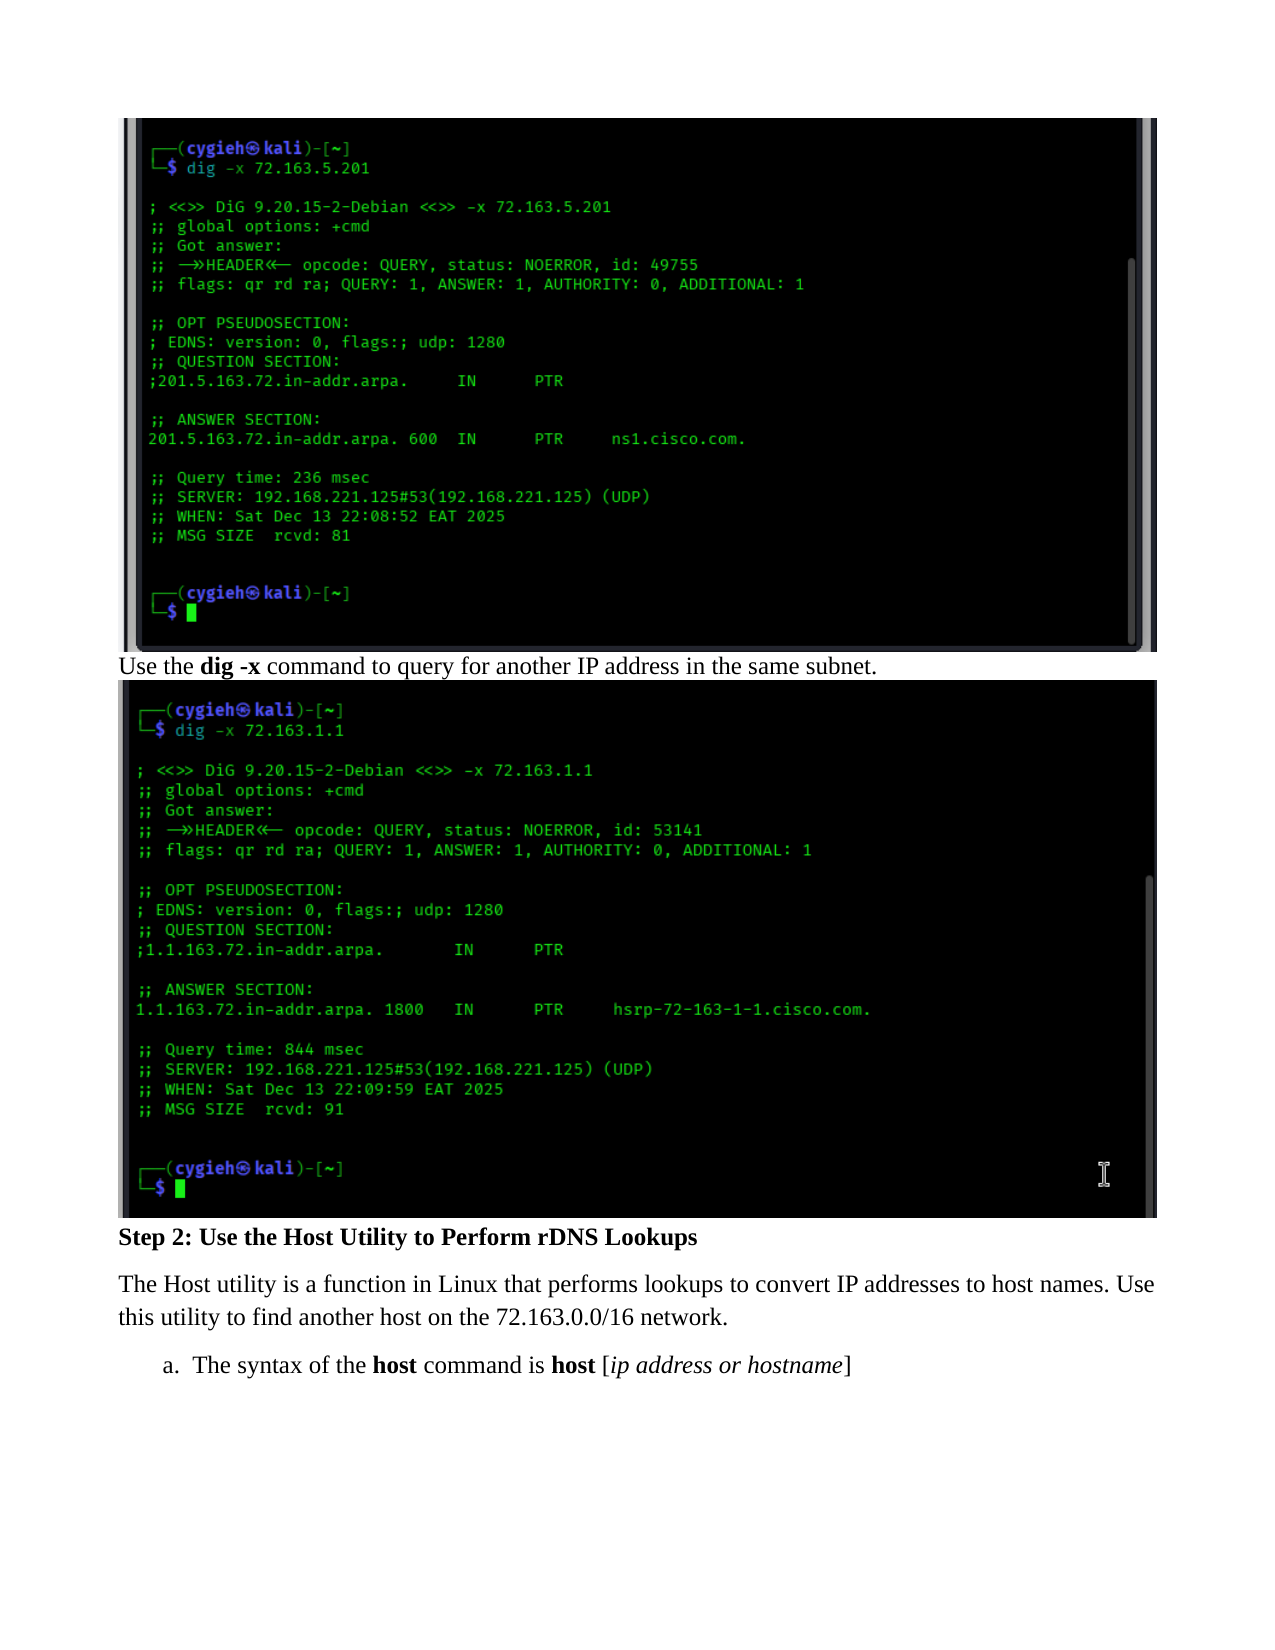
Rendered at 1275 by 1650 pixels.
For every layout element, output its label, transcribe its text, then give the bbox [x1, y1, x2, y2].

text Use the dig -x command to query for another IP address in the same subnet. [118, 652, 1157, 680]
list The syntax of the host command is host [ip address or hostname] [162, 1350, 1157, 1379]
picture [118, 118, 1157, 652]
text Step 2: Use the Host Utility to Perform rDNS Lookups [118, 1218, 1157, 1251]
text The Host utility is a function in Linux that performs lookups to convert IP addresses to host names. Use this utility to find another host on the 72.163.0.0/16 network. [118, 1269, 1157, 1331]
picture [118, 680, 1157, 1218]
